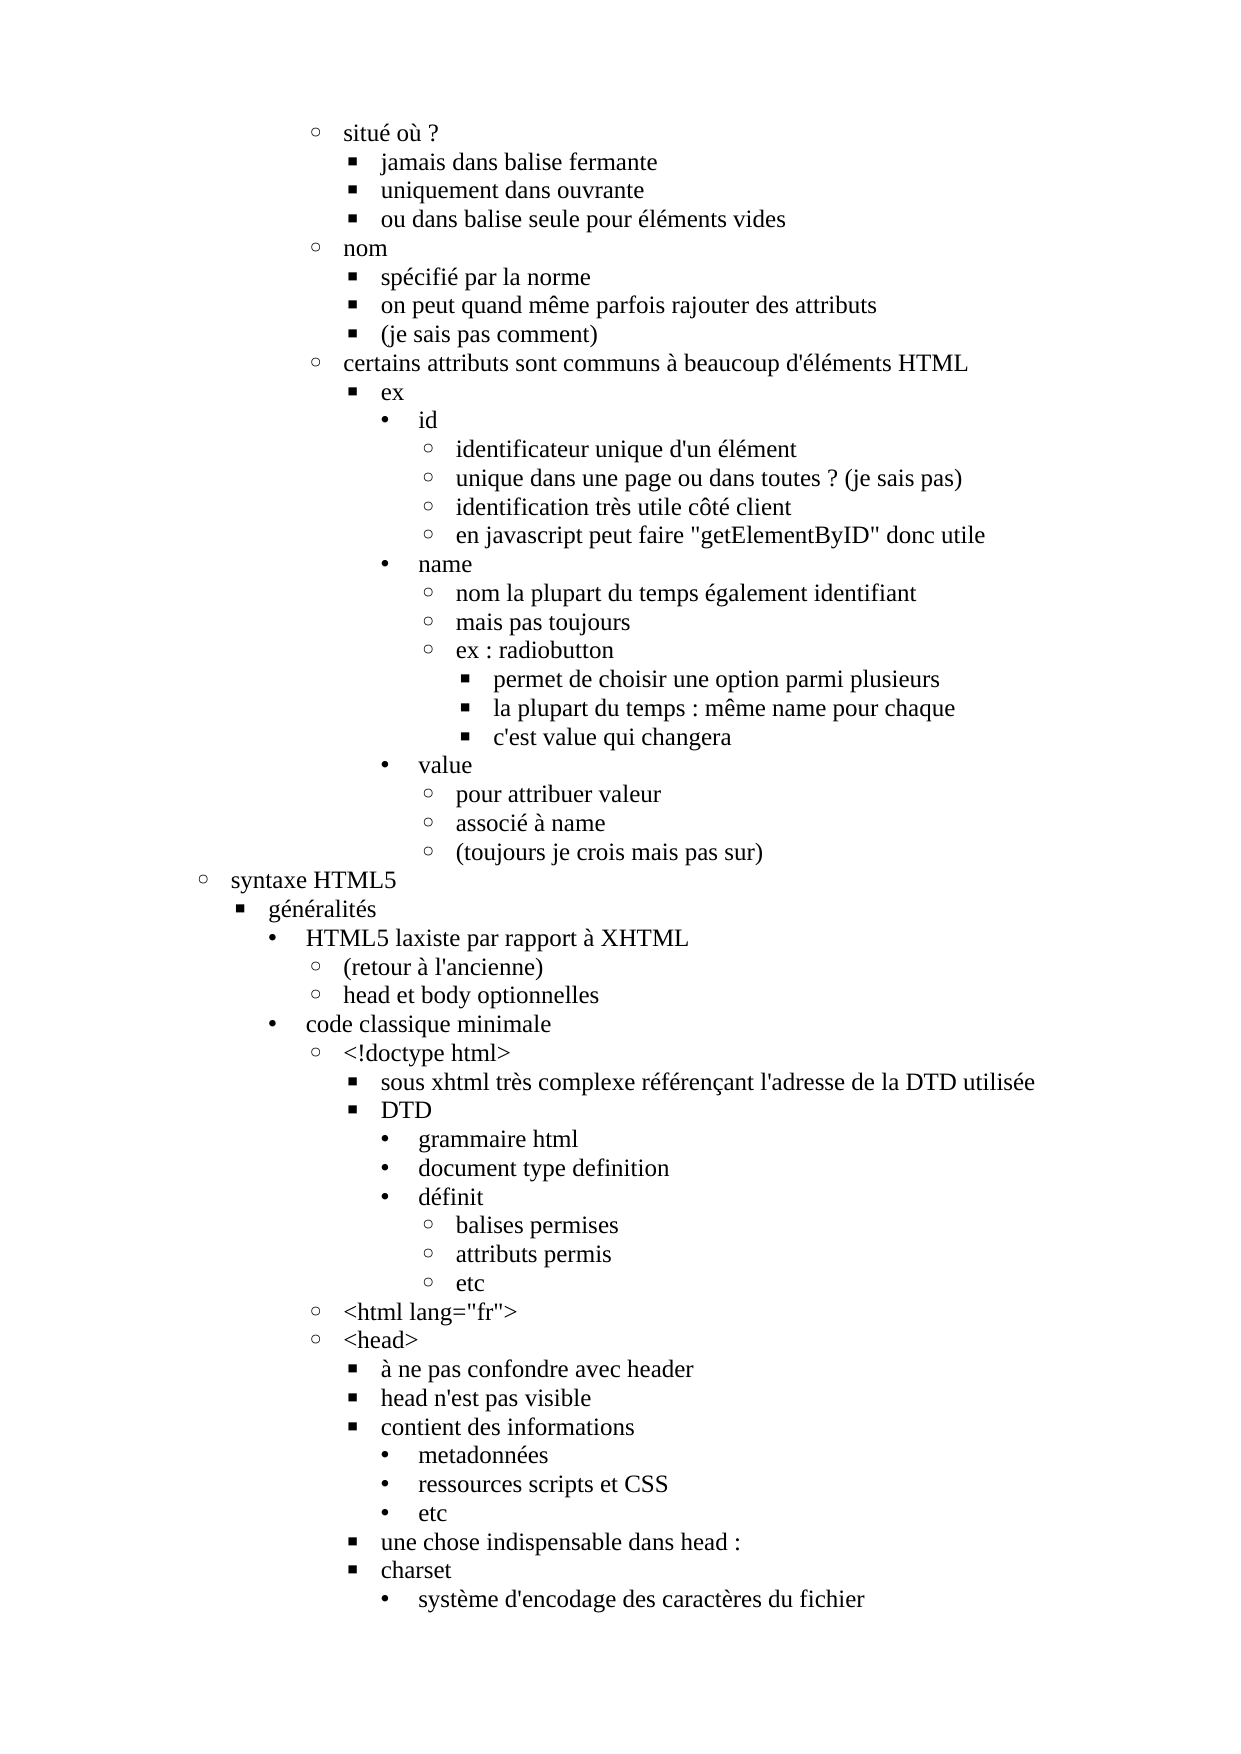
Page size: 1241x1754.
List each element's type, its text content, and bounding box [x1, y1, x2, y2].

list mais pas toujours [418, 607, 1122, 636]
list certains attributs sont communs à beaucoup d'éléments HTML [306, 348, 1122, 377]
list généralités [231, 894, 1122, 923]
list nom la plupart du temps également identifiant [418, 578, 1122, 607]
list une chose indispensable dans head : [343, 1527, 1122, 1556]
list pour attribuer valeur [418, 779, 1122, 808]
list situé où ? [306, 118, 1122, 147]
list c'est value qui changera [456, 722, 1122, 751]
list charset [343, 1556, 1122, 1584]
list (je sais pas comment) [343, 319, 1122, 348]
list (retour à l'ancienne) [306, 952, 1122, 981]
list name [381, 549, 1122, 578]
list en javascript peut faire "getElementByID" donc utile [418, 521, 1122, 549]
list jamais dans balise fermante [343, 147, 1122, 176]
list value [381, 751, 1122, 779]
list unique dans une page ou dans toutes ? (je sais pas) [418, 463, 1122, 492]
list head et body optionnelles [306, 981, 1122, 1009]
list associé à name [418, 808, 1122, 837]
list contient des informations [343, 1412, 1122, 1441]
list ressources scripts et CSS [381, 1469, 1122, 1498]
list id [381, 406, 1122, 434]
list uniquement dans ouvrante [343, 176, 1122, 204]
list etc [381, 1498, 1122, 1527]
list ex : radiobutton [418, 636, 1122, 664]
list attributs permis [418, 1239, 1122, 1268]
list nom [306, 233, 1122, 262]
list identificateur unique d'un élément [418, 434, 1122, 463]
list ex [343, 377, 1122, 406]
list syntaxe HTML5 [193, 866, 1122, 894]
list HTML5 laxiste par rapport à XHTML [268, 923, 1122, 952]
list (toujours je crois mais pas sur) [418, 837, 1122, 866]
list balises permises [418, 1211, 1122, 1239]
list système d'encodage des caractères du fichier [381, 1584, 1122, 1613]
list <!doctype html> [306, 1038, 1122, 1067]
list <head> [306, 1326, 1122, 1354]
list on peut quand même parfois rajouter des attributs [343, 291, 1122, 319]
list ou dans balise seule pour éléments vides [343, 204, 1122, 233]
list grammaire html [381, 1124, 1122, 1153]
list identification très utile côté client [418, 492, 1122, 521]
list spécifié par la norme [343, 262, 1122, 291]
list la plupart du temps : même name pour chaque [456, 693, 1122, 722]
list à ne pas confondre avec header [343, 1354, 1122, 1383]
list code classique minimale [268, 1009, 1122, 1038]
list metadonnées [381, 1441, 1122, 1469]
list permet de choisir une option parmi plusieurs [456, 664, 1122, 693]
list <html lang="fr"> [306, 1297, 1122, 1326]
list document type definition [381, 1153, 1122, 1182]
list etc [418, 1268, 1122, 1297]
list DTD [343, 1096, 1122, 1124]
list définit [381, 1182, 1122, 1211]
list head n'est pas visible [343, 1383, 1122, 1412]
list sous xhtml très complexe référençant l'adresse de la DTD utilisée [343, 1067, 1122, 1096]
